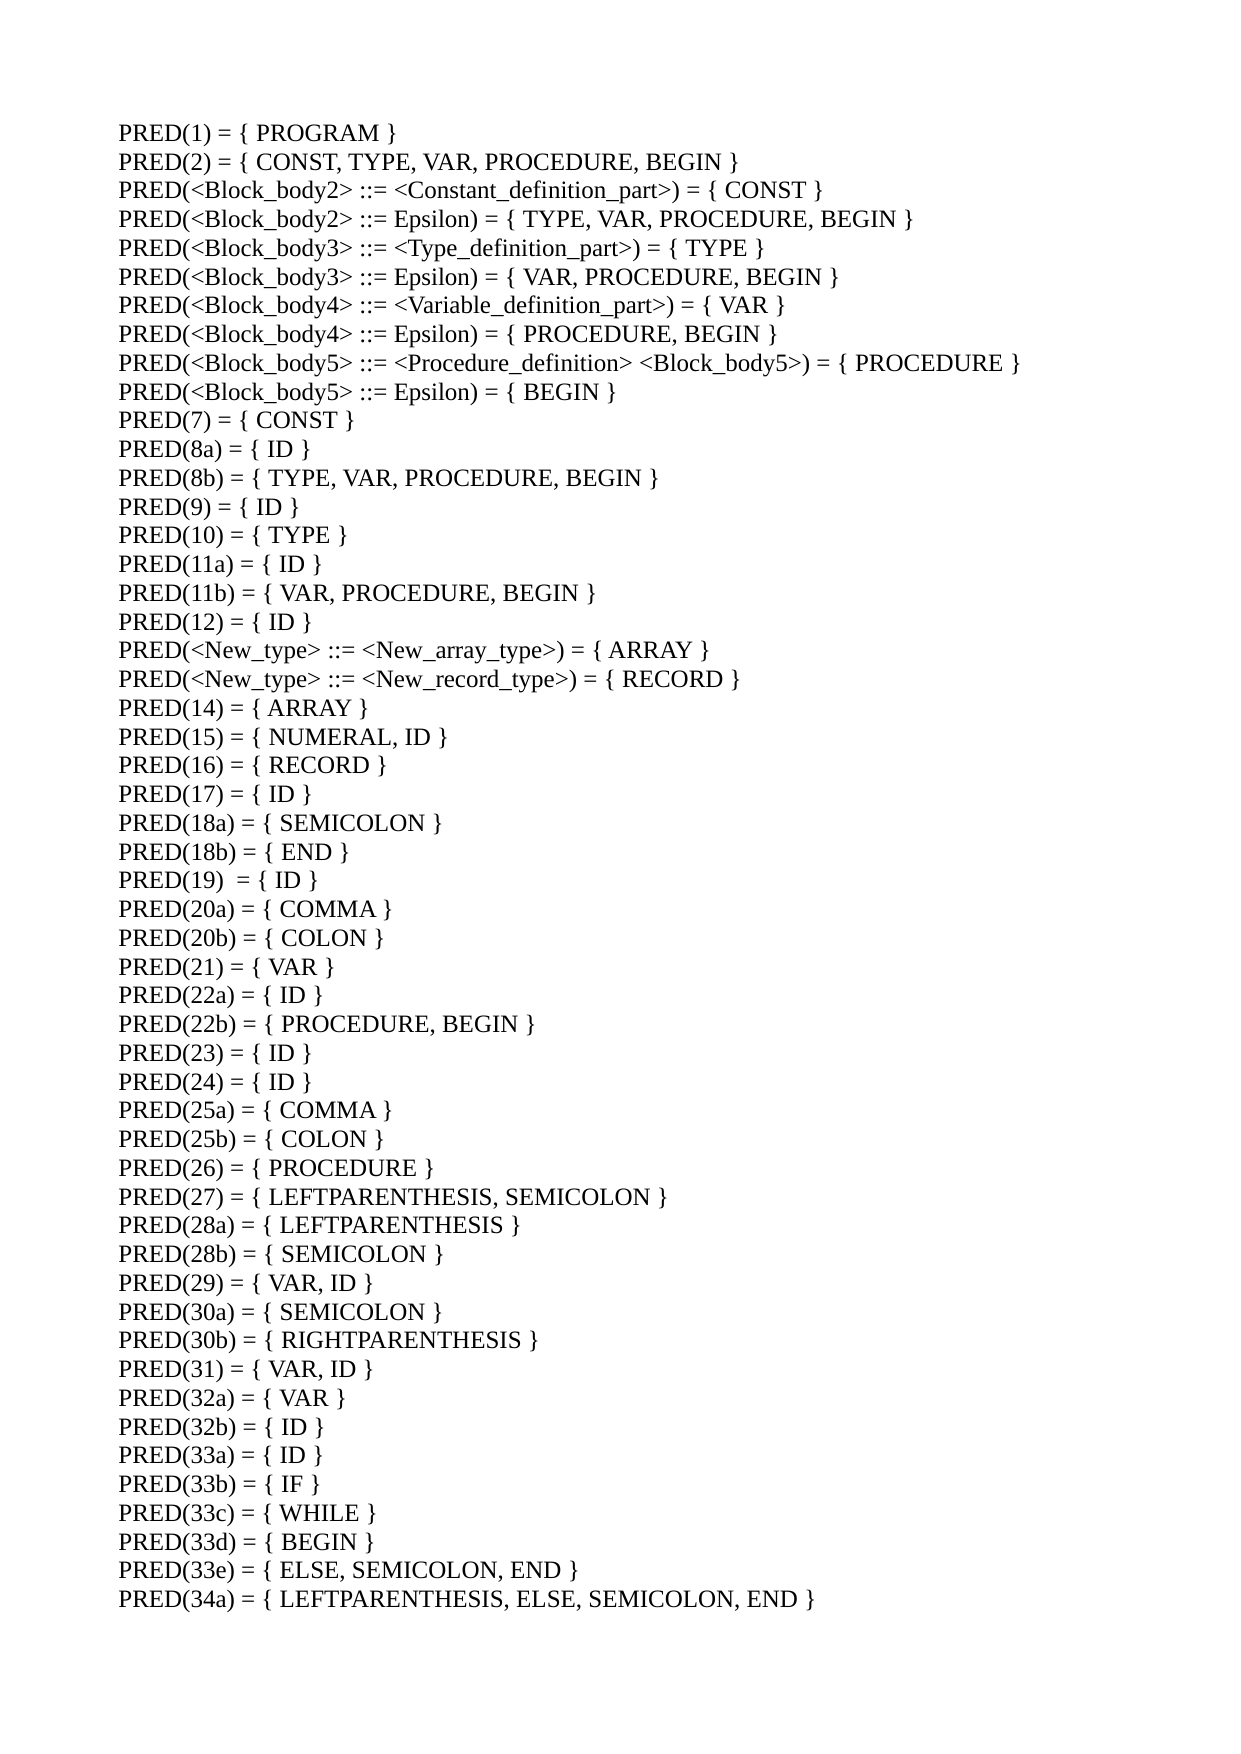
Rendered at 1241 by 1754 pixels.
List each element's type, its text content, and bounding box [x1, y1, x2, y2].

text PRED(16) = { RECORD } [118, 751, 1122, 779]
text PRED(18b) = { END } [118, 837, 1122, 866]
text PRED(34a) = { LEFTPARENTHESIS, ELSE, SEMICOLON, END } [118, 1584, 1122, 1613]
text PRED(15) = { NUMERAL, ID } [118, 722, 1122, 751]
text PRED(23) = { ID } [118, 1038, 1122, 1067]
text PRED(<New_type> ::= <New_array_type>) = { ARRAY } [118, 636, 1122, 664]
text PRED(8a) = { ID } [118, 434, 1122, 463]
text PRED(22b) = { PROCEDURE, BEGIN } [118, 1009, 1122, 1038]
text PRED(33e) = { ELSE, SEMICOLON, END } [118, 1556, 1122, 1584]
text PRED(19) = { ID } [118, 866, 1122, 894]
text PRED(<Block_body5> ::= Epsilon) = { BEGIN } [118, 377, 1122, 406]
text PRED(<Block_body2> ::= <Constant_definition_part>) = { CONST } [118, 176, 1122, 204]
text PRED(28a) = { LEFTPARENTHESIS } [118, 1211, 1122, 1239]
text PRED(24) = { ID } [118, 1067, 1122, 1096]
text PRED(21) = { VAR } [118, 952, 1122, 981]
text PRED(20b) = { COLON } [118, 923, 1122, 952]
text PRED(20a) = { COMMA } [118, 894, 1122, 923]
text PRED(11a) = { ID } [118, 549, 1122, 578]
text PRED(12) = { ID } [118, 607, 1122, 636]
text PRED(33b) = { IF } [118, 1469, 1122, 1498]
text PRED(25a) = { COMMA } [118, 1096, 1122, 1124]
text PRED(32a) = { VAR } [118, 1383, 1122, 1412]
text PRED(14) = { ARRAY } [118, 693, 1122, 722]
text PRED(33a) = { ID } [118, 1441, 1122, 1469]
text PRED(18a) = { SEMICOLON } [118, 808, 1122, 837]
text PRED(22a) = { ID } [118, 981, 1122, 1009]
text PRED(2) = { CONST, TYPE, VAR, PROCEDURE, BEGIN } [118, 147, 1122, 176]
text PRED(33d) = { BEGIN } [118, 1527, 1122, 1556]
text PRED(30b) = { RIGHTPARENTHESIS } [118, 1326, 1122, 1354]
text PRED(<Block_body3> ::= <Type_definition_part>) = { TYPE } [118, 233, 1122, 262]
text PRED(9) = { ID } [118, 492, 1122, 521]
text PRED(<Block_body2> ::= Epsilon) = { TYPE, VAR, PROCEDURE, BEGIN } [118, 204, 1122, 233]
text PRED(<Block_body4> ::= Epsilon) = { PROCEDURE, BEGIN } [118, 319, 1122, 348]
text PRED(27) = { LEFTPARENTHESIS, SEMICOLON } [118, 1182, 1122, 1211]
text PRED(<Block_body5> ::= <Procedure_definition> <Block_body5>) = { PROCEDURE } [118, 348, 1122, 377]
text PRED(29) = { VAR, ID } [118, 1268, 1122, 1297]
text PRED(<Block_body3> ::= Epsilon) = { VAR, PROCEDURE, BEGIN } [118, 262, 1122, 291]
text PRED(<New_type> ::= <New_record_type>) = { RECORD } [118, 664, 1122, 693]
text PRED(17) = { ID } [118, 779, 1122, 808]
text PRED(1) = { PROGRAM } [118, 118, 1122, 147]
text PRED(25b) = { COLON } [118, 1124, 1122, 1153]
text PRED(11b) = { VAR, PROCEDURE, BEGIN } [118, 578, 1122, 607]
text PRED(26) = { PROCEDURE } [118, 1153, 1122, 1182]
text PRED(7) = { CONST } [118, 406, 1122, 434]
text PRED(33c) = { WHILE } [118, 1498, 1122, 1527]
text PRED(10) = { TYPE } [118, 521, 1122, 549]
text PRED(28b) = { SEMICOLON } [118, 1239, 1122, 1268]
text PRED(8b) = { TYPE, VAR, PROCEDURE, BEGIN } [118, 463, 1122, 492]
text PRED(32b) = { ID } [118, 1412, 1122, 1441]
text PRED(<Block_body4> ::= <Variable_definition_part>) = { VAR } [118, 291, 1122, 319]
text PRED(31) = { VAR, ID } [118, 1354, 1122, 1383]
text PRED(30a) = { SEMICOLON } [118, 1297, 1122, 1326]
